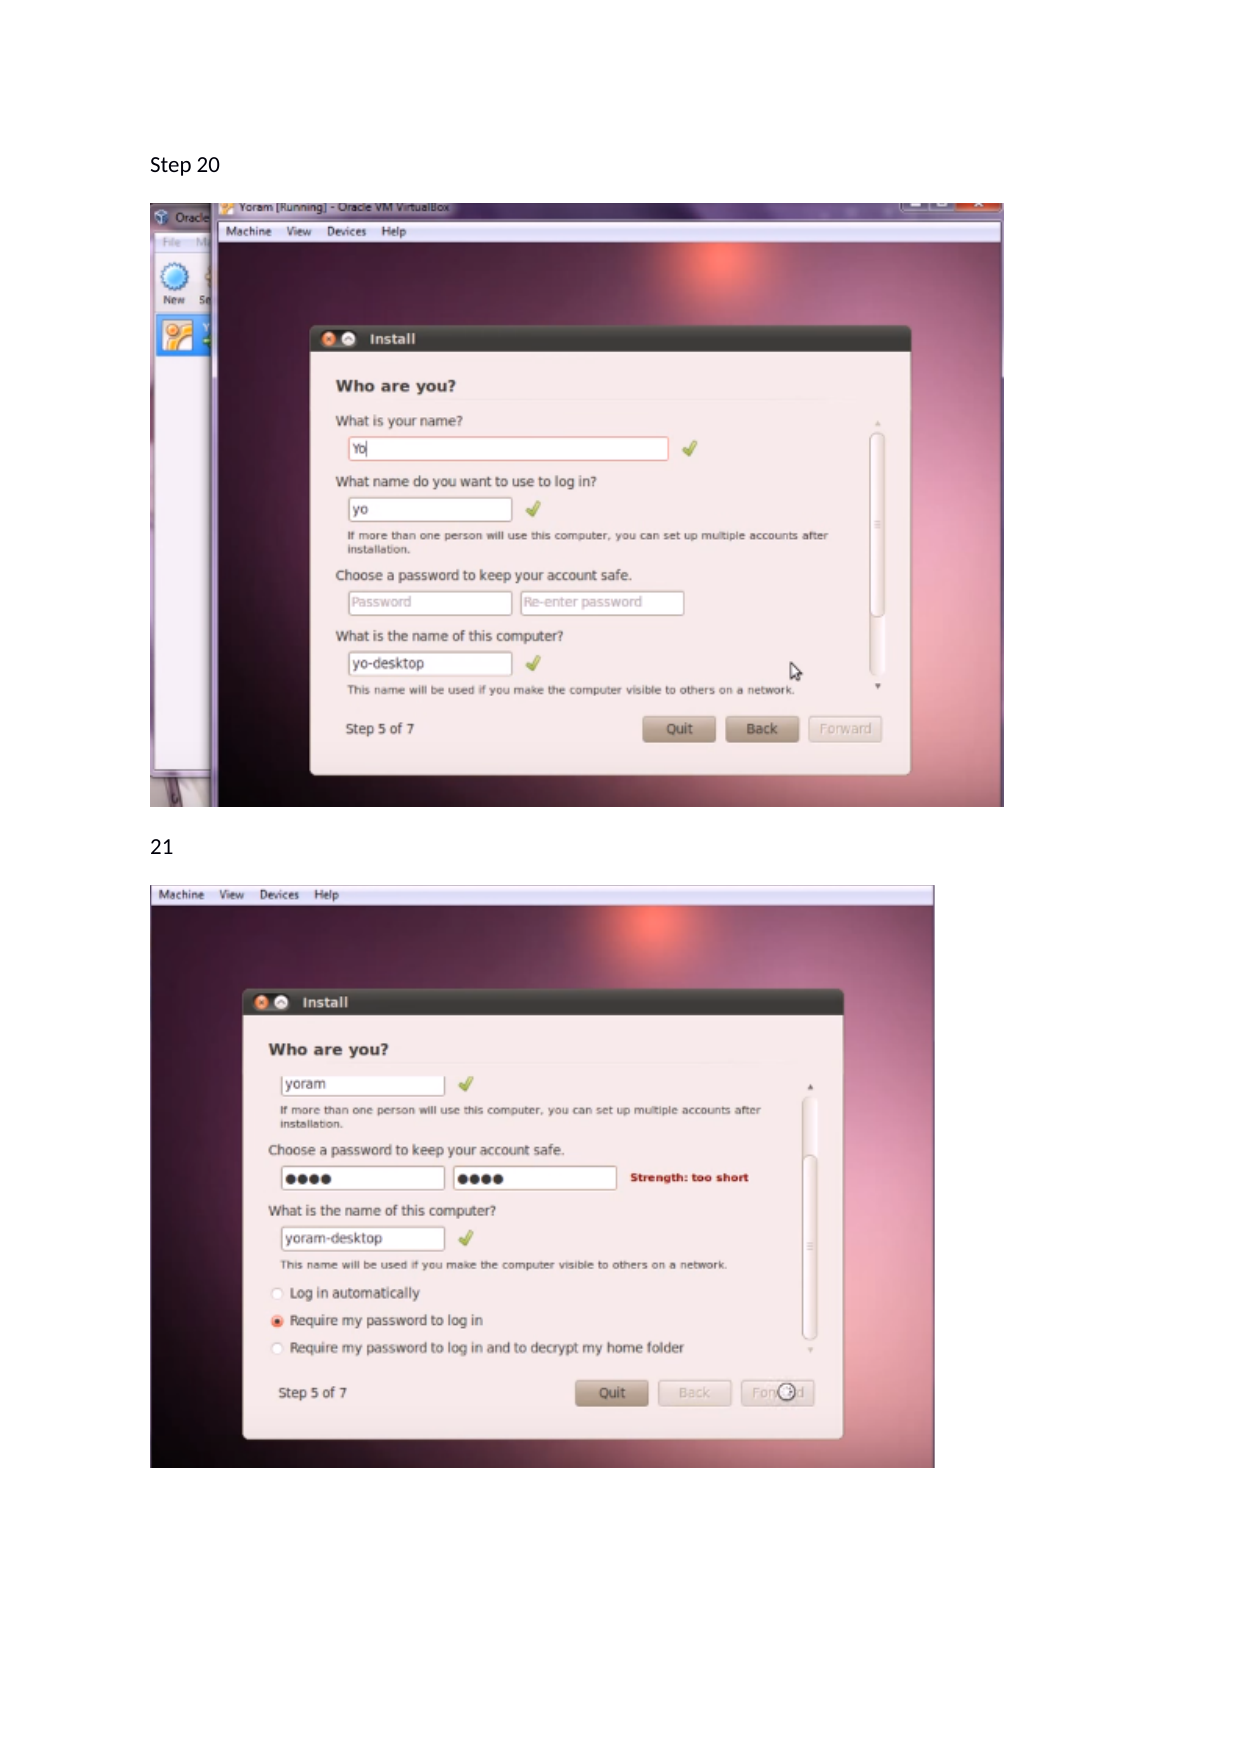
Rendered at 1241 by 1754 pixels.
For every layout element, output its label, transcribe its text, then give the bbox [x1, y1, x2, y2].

picture [150, 885, 935, 1468]
picture [150, 203, 1004, 807]
text Step 20 [150, 150, 1090, 178]
text 21 [150, 832, 1090, 860]
